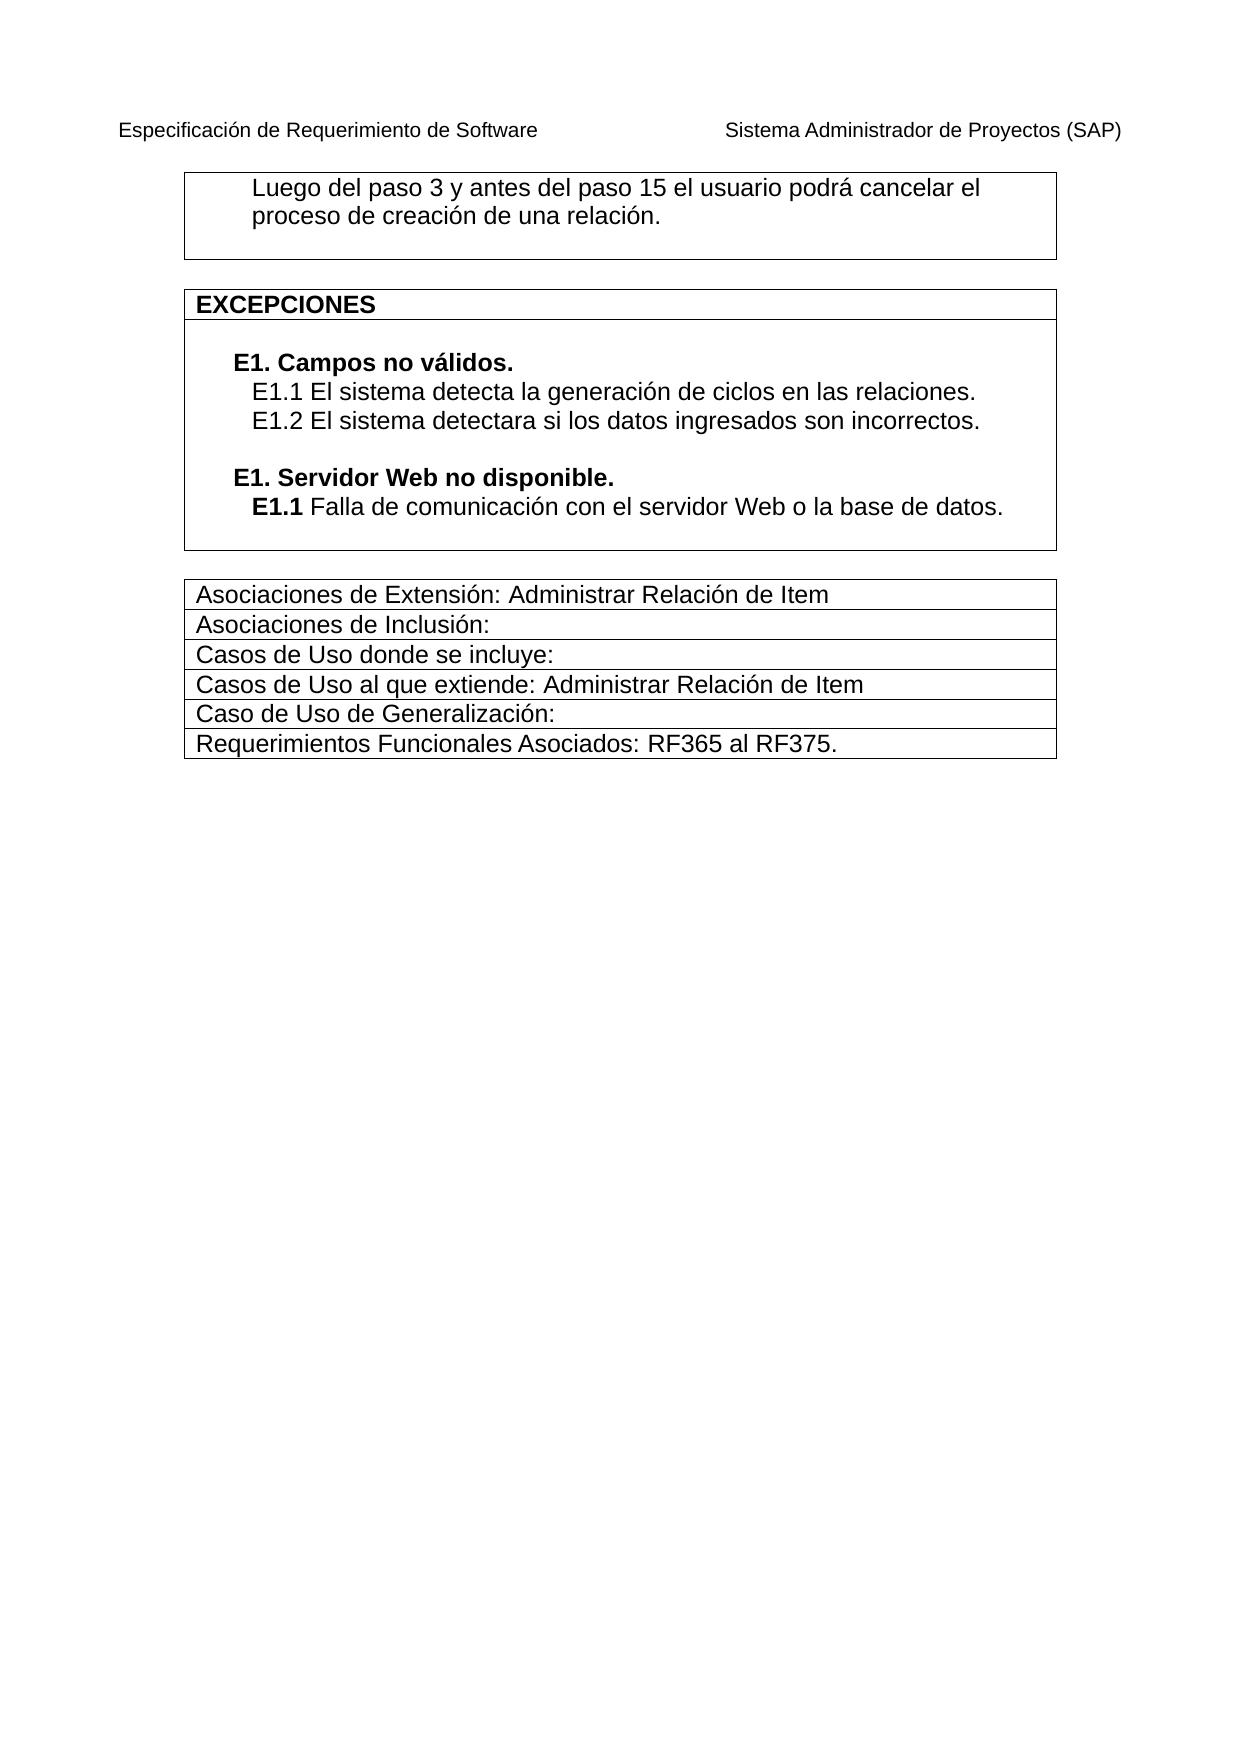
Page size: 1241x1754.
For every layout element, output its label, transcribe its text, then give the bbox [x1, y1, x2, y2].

table_cell Casos de Uso donde se incluye: [185, 640, 1056, 669]
table_cell E1. Campos no válidos. E1.1 El sistema detecta la generación de ciclos en las relaciones. E1.2 El sistema detectara si los datos ingresados son incorrectos. E1. Servidor Web no disponible. E1.1 Falla de comunicación con el servidor Web o la base de datos. [185, 320, 1056, 549]
table_cell Requerimientos Funcionales Asociados: RF365 al RF375. [185, 729, 1056, 758]
table_header Asociaciones de Extensión: Administrar Relación de Item [185, 580, 1056, 609]
table_cell Casos de Uso al que extiende: Administrar Relación de Item [185, 670, 1056, 698]
table_cell Luego del paso 3 y antes del paso 15 el usuario podrá cancelar el proceso de creación de una relación. [185, 173, 1056, 259]
table_header EXCEPCIONES [185, 290, 1056, 318]
table_cell Asociaciones de Inclusión: [185, 610, 1056, 639]
table_cell Caso de Uso de Generalización: [185, 700, 1056, 728]
